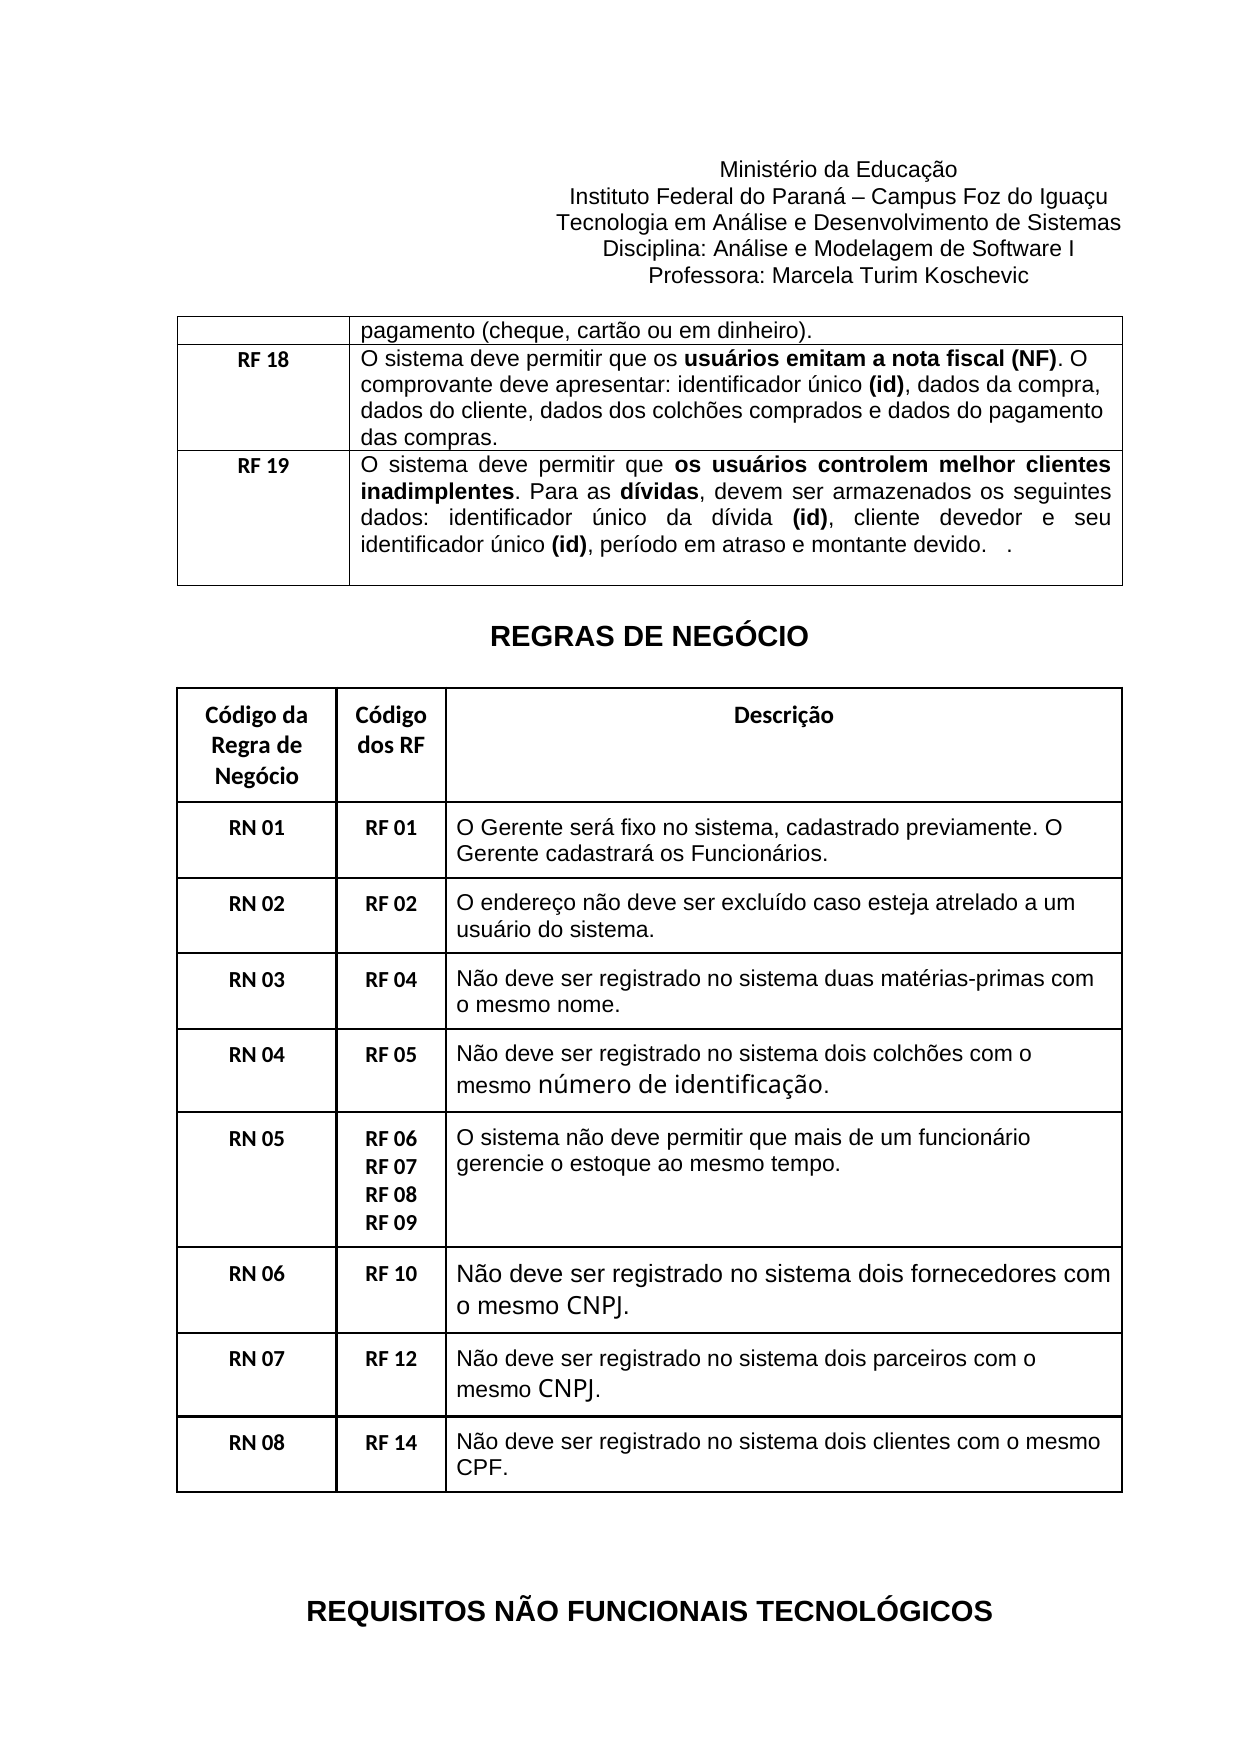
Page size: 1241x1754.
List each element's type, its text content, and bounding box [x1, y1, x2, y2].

table_cell RF 18 [178, 345, 349, 450]
table_cell RN 02 [178, 879, 335, 952]
table_header Código dos RF [338, 689, 445, 801]
table_cell RF 02 [338, 879, 445, 952]
table_header Código da Regra de Negócio [178, 689, 335, 801]
table_cell RF 01 [338, 803, 445, 877]
text REGRAS DE NEGÓCIO [177, 619, 1122, 653]
table_cell [178, 317, 349, 344]
text REQUISITOS NÃO FUNCIONAIS TECNOLÓGICOS [177, 1594, 1122, 1627]
table_cell RN 05 [178, 1113, 335, 1246]
table_cell RF 14 [338, 1418, 445, 1491]
table_cell Não deve ser registrado no sistema dois colchões com o mesmo número de identificação. [447, 1030, 1121, 1111]
table_cell O sistema deve permitir que os usuários emitam a nota fiscal (NF). O comprovante deve apresentar: identificador único (id), dados da compra, dados do cliente, dados dos colchões comprados e dados do pagamento das compras. [350, 345, 1122, 450]
table_cell RN 01 [178, 803, 335, 877]
table_cell Não deve ser registrado no sistema dois clientes com o mesmo CPF. [447, 1418, 1121, 1491]
table_cell RF 04 [338, 954, 445, 1028]
table_cell RN 06 [178, 1248, 335, 1332]
table_cell RF 19 [178, 451, 349, 585]
table_cell RN 03 [178, 954, 335, 1028]
table_cell RF 10 [338, 1248, 445, 1332]
table_cell RN 07 [178, 1334, 335, 1415]
table_cell O Gerente será fixo no sistema, cadastrado previamente. O Gerente cadastrará os Funcionários. [447, 803, 1121, 877]
table_cell O sistema deve permitir que os usuários controlem melhor clientes inadimplentes. Para as dívidas, devem ser armazenados os seguintes dados: identificador único da dívida (id), cliente devedor e seu identificador único (id), período em atraso e montante devido. . [350, 451, 1122, 585]
table_cell RN 04 [178, 1030, 335, 1111]
table_cell pagamento (cheque, cartão ou em dinheiro). [350, 317, 1122, 344]
table_cell Não deve ser registrado no sistema duas matérias-primas com o mesmo nome. [447, 954, 1121, 1028]
table_cell RF 06 RF 07 RF 08 RF 09 [338, 1113, 445, 1246]
table_cell RF 05 [338, 1030, 445, 1111]
table_cell O sistema não deve permitir que mais de um funcionário gerencie o estoque ao mesmo tempo. [447, 1113, 1121, 1246]
table_cell Não deve ser registrado no sistema dois parceiros com o mesmo CNPJ. [447, 1334, 1121, 1415]
table_cell RN 08 [178, 1418, 335, 1491]
table_header Descrição [447, 689, 1121, 801]
table_cell Não deve ser registrado no sistema dois fornecedores com o mesmo CNPJ. [447, 1248, 1121, 1332]
table_cell O endereço não deve ser excluído caso esteja atrelado a um usuário do sistema. [447, 879, 1121, 952]
table_cell RF 12 [338, 1334, 445, 1415]
